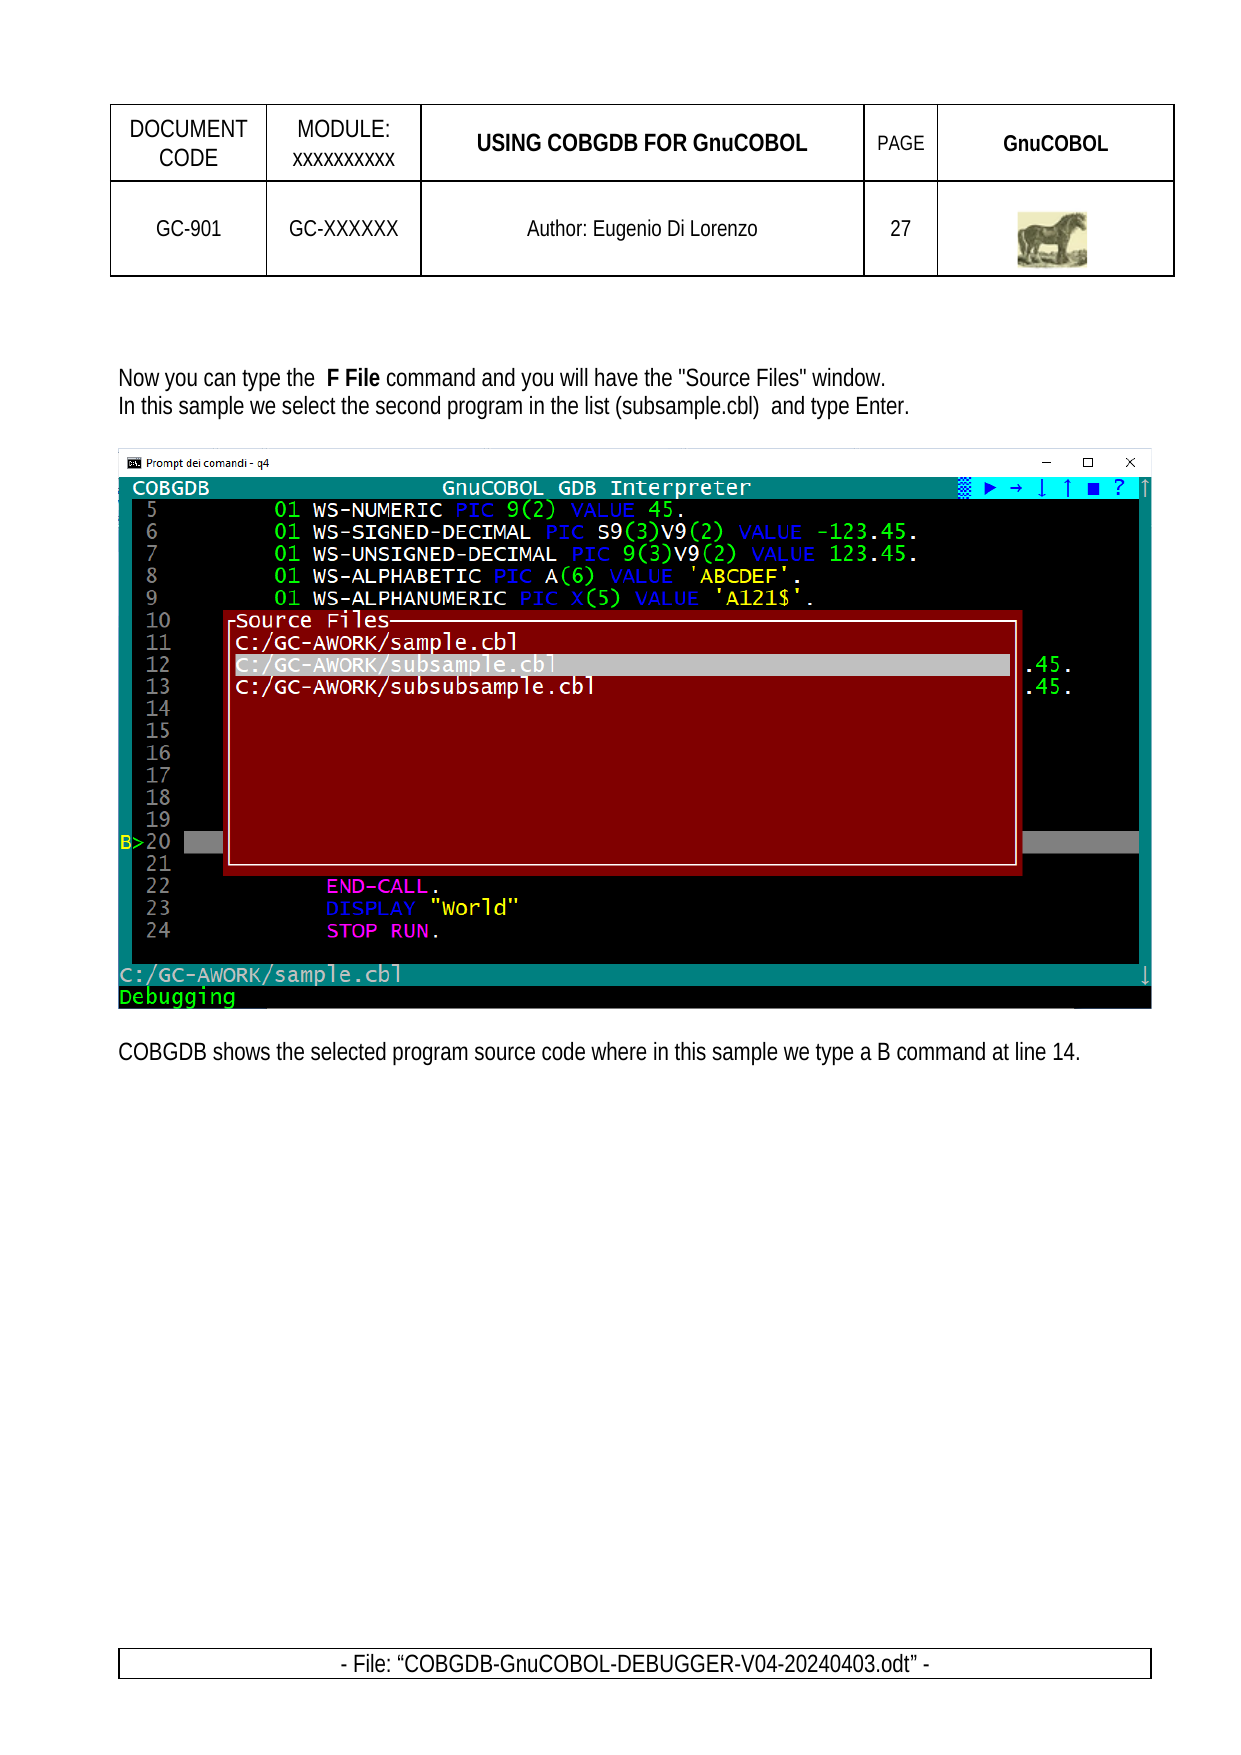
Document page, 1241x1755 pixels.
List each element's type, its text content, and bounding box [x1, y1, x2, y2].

text In this sample we select the second program in the list (subsample.cbl) and type Enter. [118, 391, 1152, 420]
text Now you can type the F File command and you will have the "Source Files" window. [118, 362, 1152, 391]
text COBGDB shows the selected program source code where in this sample we type a B command at line 14. [118, 1037, 1152, 1065]
